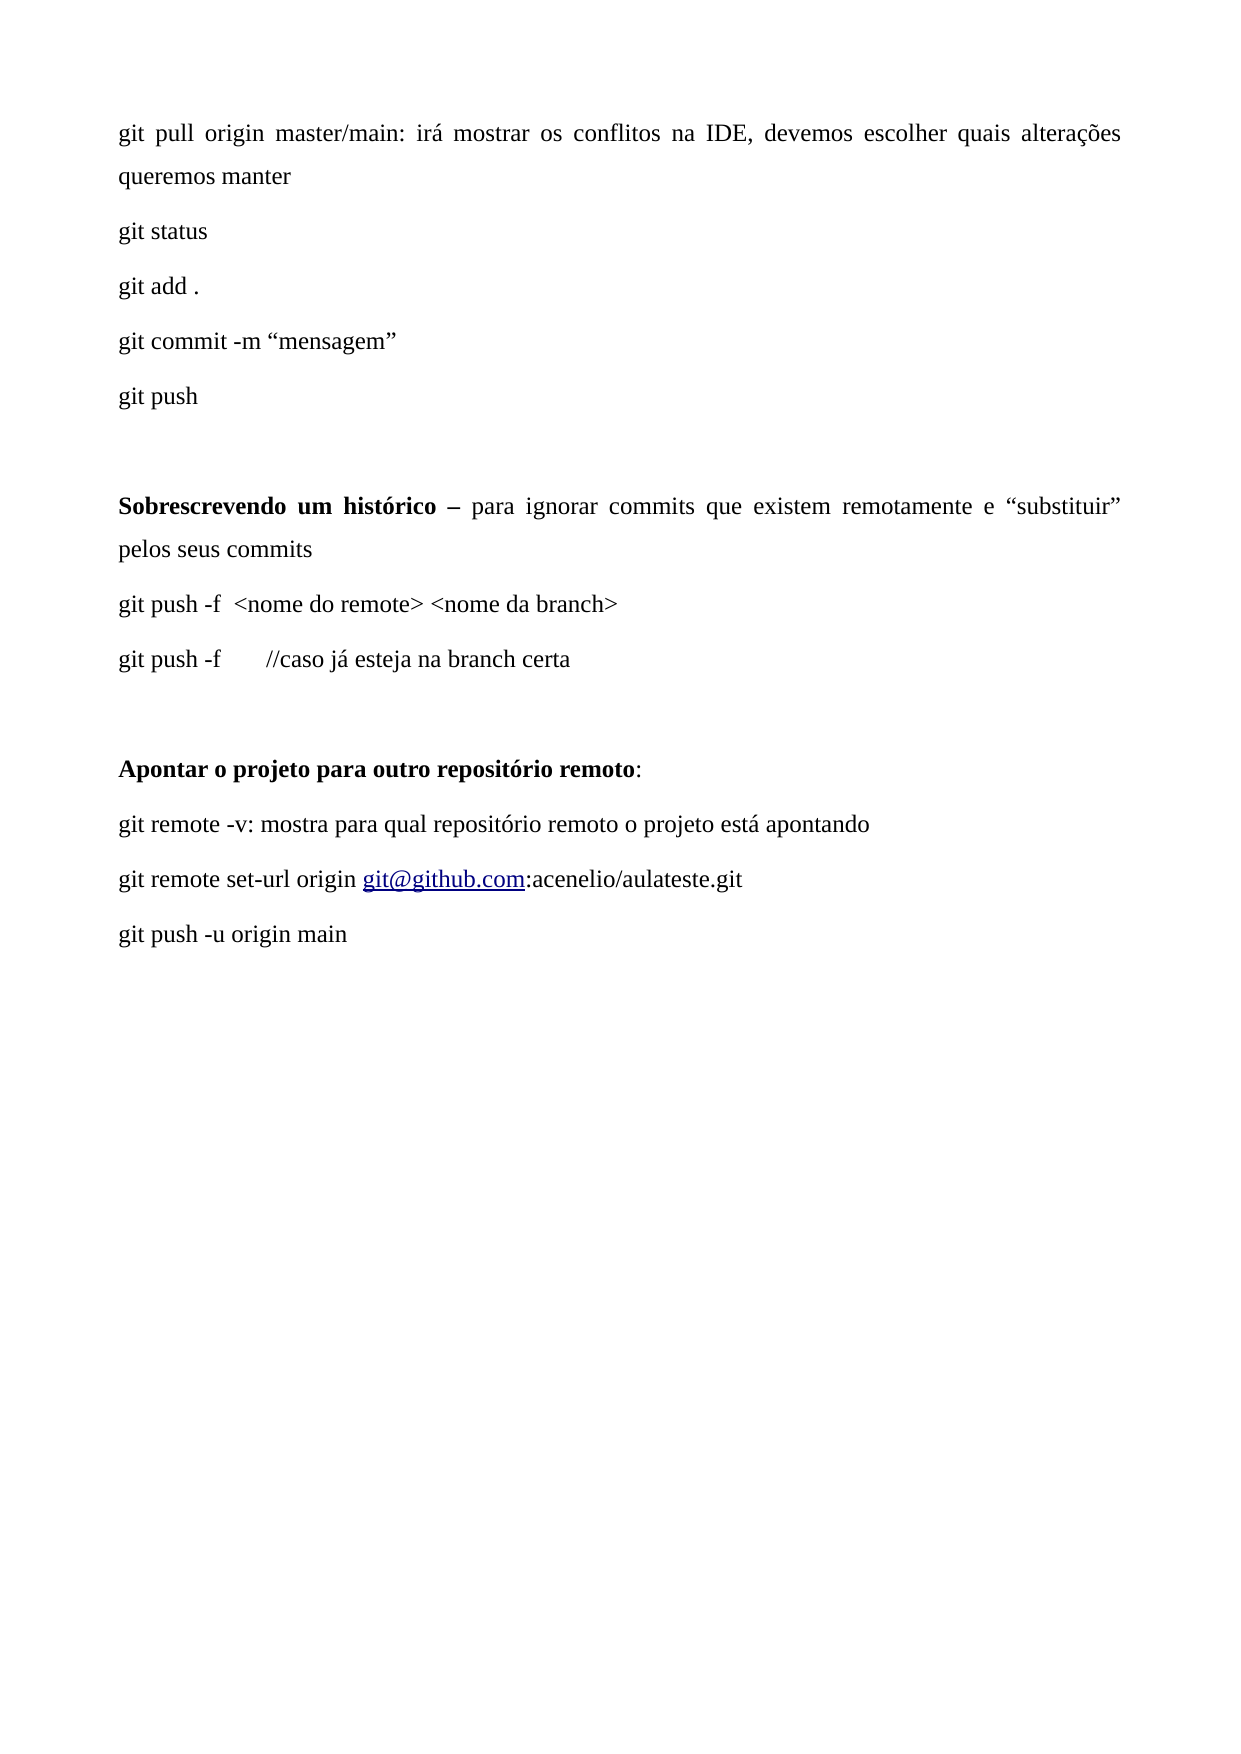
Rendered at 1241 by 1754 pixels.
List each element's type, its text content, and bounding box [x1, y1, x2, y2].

text git remote -v: mostra para qual repositório remoto o projeto está apontando [118, 809, 1122, 838]
text git push -u origin main [118, 919, 1122, 948]
text git pull origin master/main: irá mostrar os conflitos na IDE, devemos escolher quais alterações queremos manter [118, 118, 1122, 190]
text git commit -m “mensagem” [118, 326, 1122, 355]
text git remote set-url origin git@github.com:acenelio/aulateste.git [118, 864, 1122, 893]
text git add . [118, 271, 1122, 300]
text git status [118, 216, 1122, 245]
text Sobrescrevendo um histórico – para ignorar commits que existem remotamente e “substituir” pelos seus commits [118, 491, 1122, 563]
text Apontar o projeto para outro repositório remoto: [118, 754, 1122, 783]
text git push -f <nome do remote> <nome da branch> [118, 589, 1122, 618]
text git push [118, 381, 1122, 410]
text git push -f //caso já esteja na branch certa [118, 644, 1122, 673]
